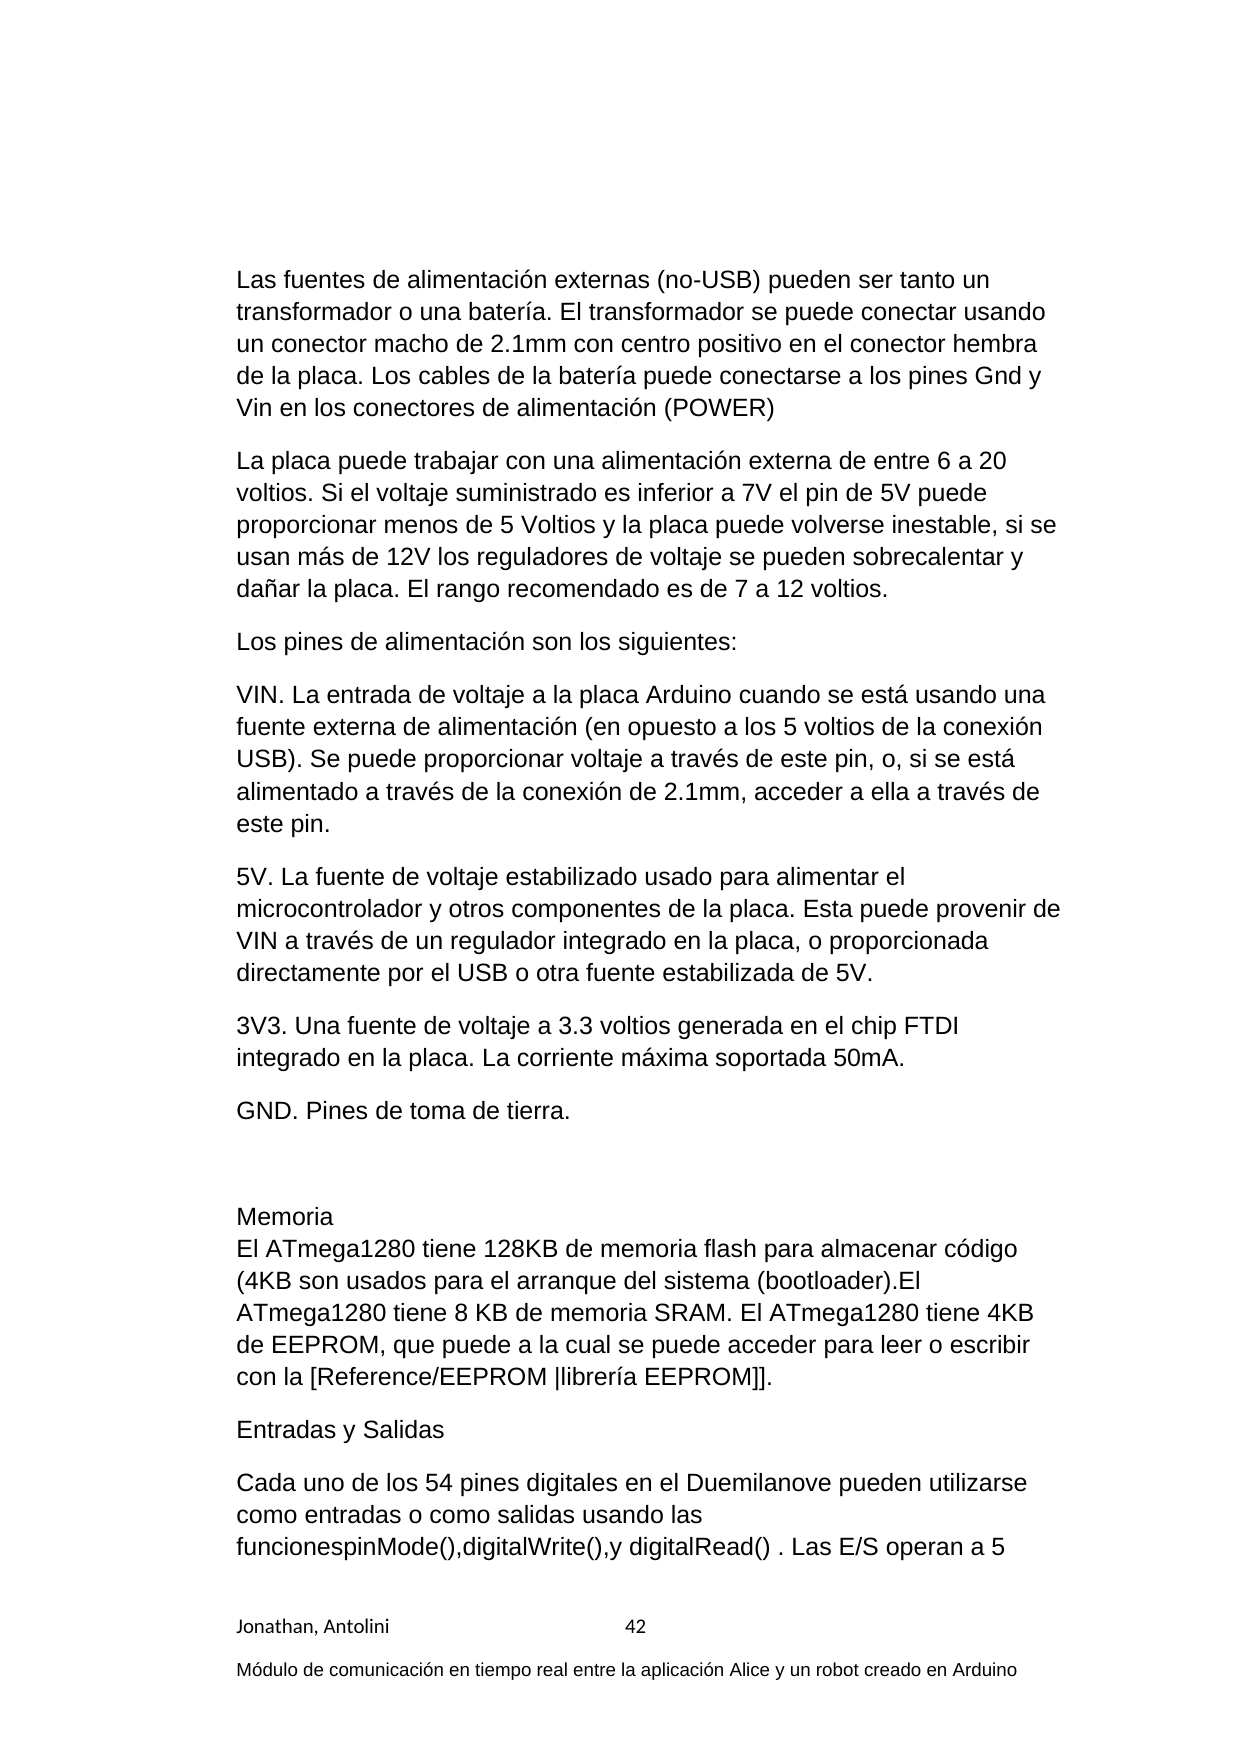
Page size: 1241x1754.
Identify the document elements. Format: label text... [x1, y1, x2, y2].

subtitle Memoria [236, 1202, 1063, 1230]
text La placa puede trabajar con una alimentación externa de entre 6 a 20 voltios. Si el voltaje suministrado es inferior a 7V el pin de 5V puede proporcionar menos de 5 Voltios y la placa puede volverse inestable, si se usan más de 12V los reguladores de voltaje se pueden sobrecalentar y dañar la placa. El rango recomendado es de 7 a 12 voltios. [236, 447, 1063, 603]
text El ATmega1280 tiene 128KB de memoria flash para almacenar código (4KB son usados para el arranque del sistema (bootloader).El ATmega1280 tiene 8 KB de memoria SRAM. El ATmega1280 tiene 4KB de EEPROM, que puede a la cual se puede acceder para leer o escribir con la [Reference/EEPROM |librería EEPROM]]. [236, 1234, 1063, 1391]
text 5V. La fuente de voltaje estabilizado usado para alimentar el microcontrolador y otros componentes de la placa. Esta puede provenir de VIN a través de un regulador integrado en la placa, o proporcionada directamente por el USB o otra fuente estabilizada de 5V. [236, 862, 1063, 987]
text VIN. La entrada de voltaje a la placa Arduino cuando se está usando una fuente externa de alimentación (en opuesto a los 5 voltios de la conexión USB). Se puede proporcionar voltaje a través de este pin, o, si se está alimentado a través de la conexión de 2.1mm, acceder a ella a través de este pin. [236, 681, 1063, 837]
text Entradas y Salidas [236, 1416, 1063, 1444]
text Los pines de alimentación son los siguientes: [236, 628, 1063, 656]
text 3V3. Una fuente de voltaje a 3.3 voltios generada en el chip FTDI integrado en la placa. La corriente máxima soportada 50mA. [236, 1012, 1063, 1072]
text GND. Pines de toma de tierra. [236, 1097, 1063, 1124]
text Las fuentes de alimentación externas (no-USB) pueden ser tanto un transformador o una batería. El transformador se puede conectar usando un conector macho de 2.1mm con centro positivo en el conector hembra de la placa. Los cables de la batería puede conectarse a los pines Gnd y Vin en los conectores de alimentación (POWER) [236, 266, 1063, 422]
text Cada uno de los 54 pines digitales en el Duemilanove pueden utilizarse como entradas o como salidas usando las funcionespinMode(),digitalWrite(),y digitalRead() . Las E/S operan a 5 [236, 1469, 1063, 1561]
